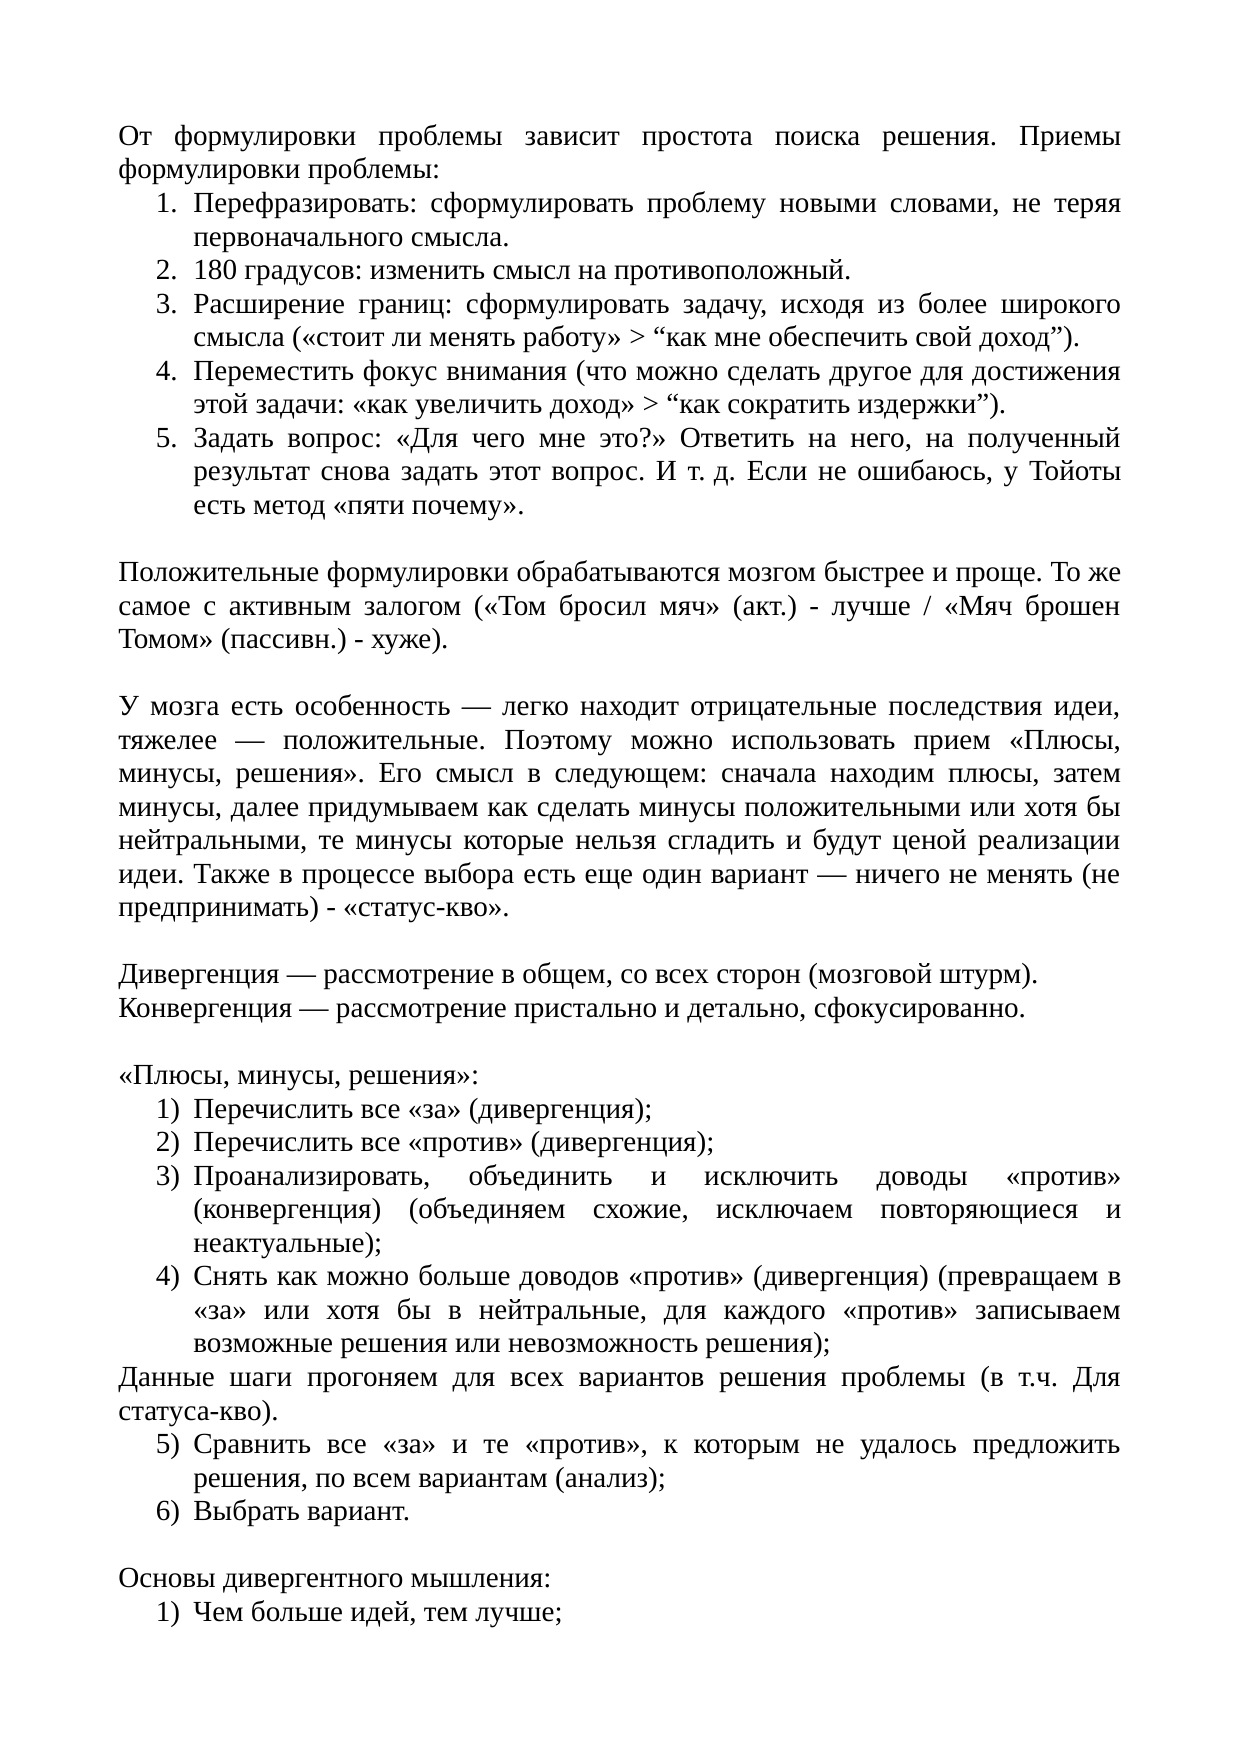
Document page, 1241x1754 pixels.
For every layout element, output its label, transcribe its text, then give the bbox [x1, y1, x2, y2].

text Основы дивергентного мышления: [118, 1560, 1122, 1594]
text От формулировки проблемы зависит простота поиска решения. Приемы формулировки проблемы: [118, 118, 1122, 185]
list Задать вопрос: «Для чего мне это?» Ответить на него, на полученный результат снова задать этот вопрос. И т. д. Если не ошибаюсь, у Тойоты есть метод «пяти почему». [156, 420, 1122, 521]
list Перечислить все «против» (дивергенция); [156, 1124, 1122, 1158]
list Выбрать вариант. [156, 1493, 1122, 1527]
list 180 градусов: изменить смысл на противоположный. [156, 252, 1122, 286]
list Переместить фокус внимания (что можно сделать другое для достижения этой задачи: «как увеличить доход» > “как сократить издержки”). [156, 353, 1122, 420]
list Сравнить все «за» и те «против», к которым не удалось предложить решения, по всем вариантам (анализ); [156, 1426, 1122, 1493]
text У мозга есть особенность — легко находит отрицательные последствия идеи, тяжелее — положительные. Поэтому можно использовать прием «Плюсы, минусы, решения». Его смысл в следующем: сначала находим плюсы, затем минусы, далее придумываем как сделать минусы положительными или хотя бы нейтральными, те минусы которые нельзя сгладить и будут ценой реализации идеи. Также в процессе выбора есть еще один вариант — ничего не менять (не предпринимать) - «статус-кво». [118, 688, 1122, 923]
list Проанализировать, объединить и исключить доводы «против» (конвергенция) (объединяем схожие, исключаем повторяющиеся и неактуальные); [156, 1158, 1122, 1258]
text «Плюсы, минусы, решения»: [118, 1057, 1122, 1091]
text Положительные формулировки обрабатываются мозгом быстрее и проще. То же самое с активным залогом («Том бросил мяч» (акт.) - лучше / «Мяч брошен Томом» (пассивн.) - хуже). [118, 554, 1122, 655]
list Перечислить все «за» (дивергенция); [156, 1091, 1122, 1124]
list Снять как можно больше доводов «против» (дивергенция) (превращаем в «за» или хотя бы в нейтральные, для каждого «против» записываем возможные решения или невозможность решения); [156, 1258, 1122, 1359]
list Перефразировать: сформулировать проблему новыми словами, не теряя первоначального смысла. [156, 185, 1122, 252]
text Конвергенция — рассмотрение пристально и детально, сфокусированно. [118, 990, 1122, 1024]
list Чем больше идей, тем лучше; [156, 1594, 1122, 1627]
text Данные шаги прогоняем для всех вариантов решения проблемы (в т.ч. Для статуса-кво). [118, 1359, 1122, 1426]
text Дивергенция — рассмотрение в общем, со всех сторон (мозговой штурм). [118, 957, 1122, 990]
list Расширение границ: сформулировать задачу, исходя из более широкого смысла («стоит ли менять работу» > “как мне обеспечить свой доход”). [156, 286, 1122, 353]
